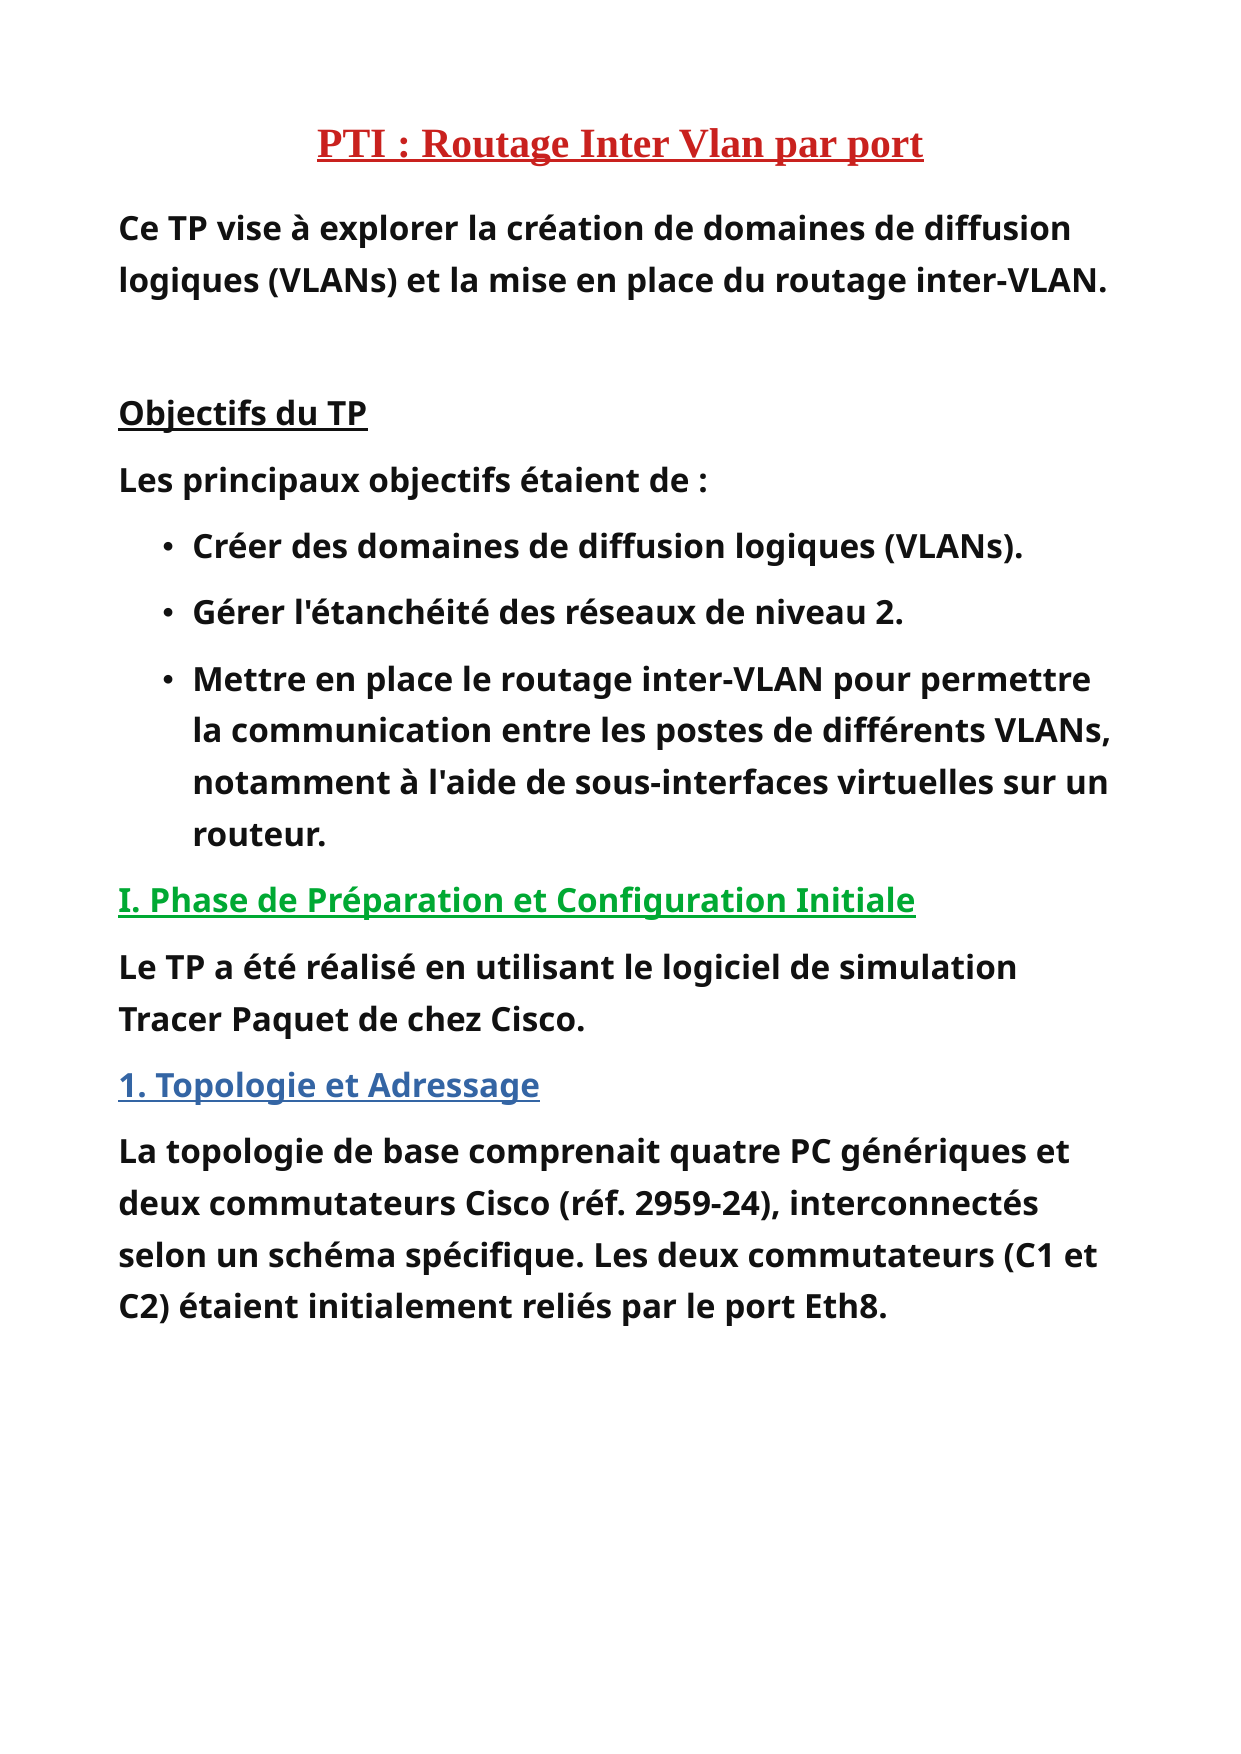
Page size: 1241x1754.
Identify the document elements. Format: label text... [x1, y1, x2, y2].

text Les principaux objectifs étaient de : [118, 456, 1122, 502]
text Ce TP vise à explorer la création de domaines de diffusion logiques (VLANs) et la mise en place du routage inter-VLAN. [118, 204, 1122, 302]
list Créer des domaines de diffusion logiques (VLANs). [162, 523, 1122, 568]
subtitle 1. Topologie et Adressage [118, 1062, 1122, 1107]
text Le TP a été réalisé en utilisant le logiciel de simulation Tracer Paquet de chez Cisco. [118, 943, 1122, 1041]
subtitle I. Phase de Préparation et Configuration Initiale [118, 877, 1122, 923]
list Gérer l'étanchéité des réseaux de niveau 2. [162, 589, 1122, 634]
list Mettre en place le routage inter-VLAN pour permettre la communication entre les postes de différents VLANs, notamment à l'aide de sous-interfaces virtuelles sur un routeur. [162, 656, 1122, 856]
text PTI : Routage Inter Vlan par port [118, 118, 1122, 166]
text La topologie de base comprenait quatre PC génériques et deux commutateurs Cisco (réf. 2959-24), interconnectés selon un schéma spécifique. Les deux commutateurs (C1 et C2) étaient initialement reliés par le port Eth8. [118, 1128, 1122, 1329]
subtitle Objectifs du TP [118, 390, 1122, 436]
